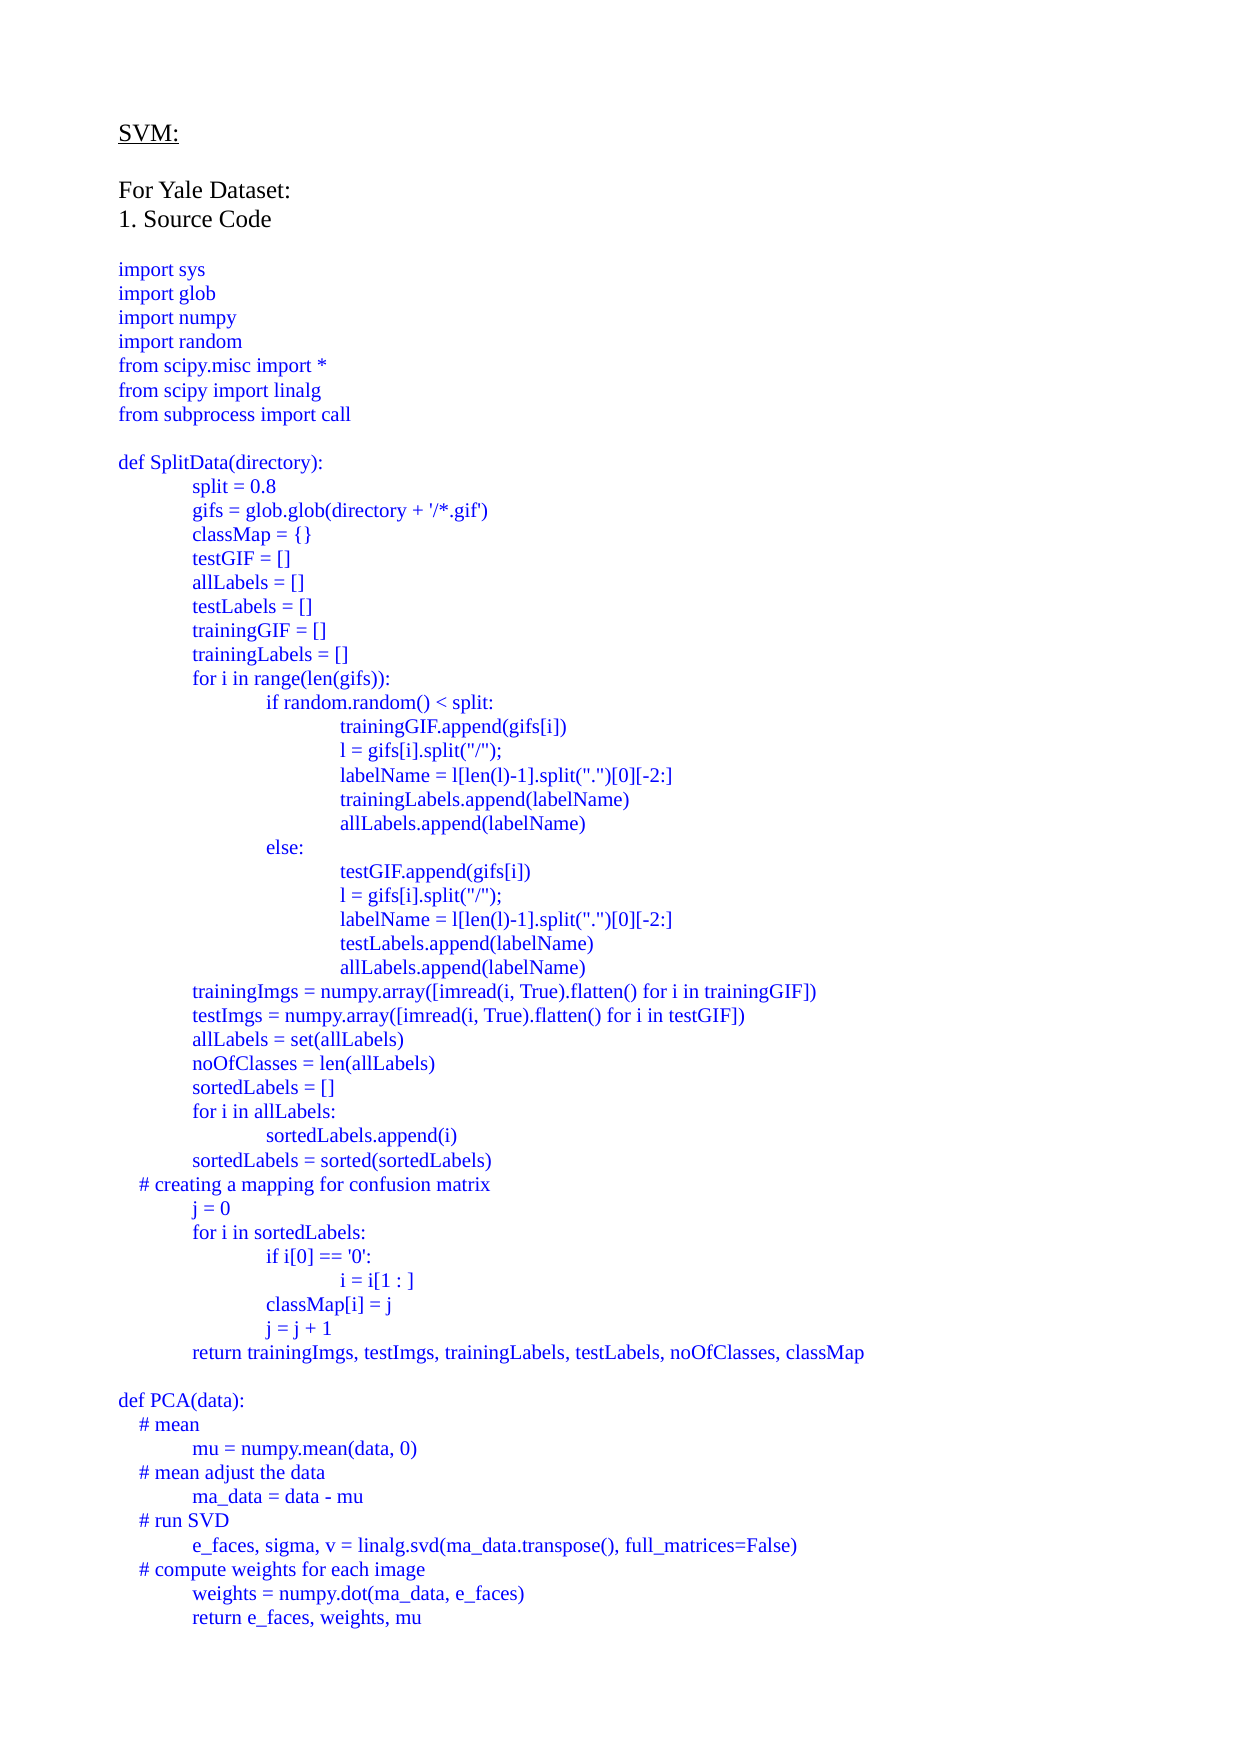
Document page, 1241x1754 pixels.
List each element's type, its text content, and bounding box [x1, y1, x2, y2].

text trainingImgs = numpy.array([imread(i, True).flatten() for i in trainingGIF]) [118, 979, 1122, 1003]
text import sys [118, 257, 1122, 281]
text labelName = l[len(l)-1].split(".")[0][-2:] [118, 907, 1122, 931]
text from scipy.misc import * [118, 353, 1122, 377]
text allLabels = [] [118, 570, 1122, 594]
text ma_data = data - mu [118, 1484, 1122, 1508]
text if random.random() < split: [118, 690, 1122, 714]
text classMap = {} [118, 522, 1122, 546]
text For Yale Dataset: [118, 176, 1122, 204]
text for i in sortedLabels: [118, 1220, 1122, 1244]
text else: [118, 835, 1122, 859]
text mu = numpy.mean(data, 0) [118, 1436, 1122, 1460]
text j = 0 [118, 1196, 1122, 1220]
text testLabels = [] [118, 594, 1122, 618]
text allLabels.append(labelName) [118, 955, 1122, 979]
text # compute weights for each image [118, 1557, 1122, 1581]
text # run SVD [118, 1508, 1122, 1532]
text i = i[1 : ] [118, 1268, 1122, 1292]
text testLabels.append(labelName) [118, 931, 1122, 955]
text # mean [118, 1412, 1122, 1436]
text return trainingImgs, testImgs, trainingLabels, testLabels, noOfClasses, classMap [118, 1340, 1122, 1364]
text trainingLabels = [] [118, 642, 1122, 666]
text sortedLabels = sorted(sortedLabels) [118, 1147, 1122, 1172]
text sortedLabels = [] [118, 1075, 1122, 1099]
text SVM: [118, 118, 1122, 147]
text split = 0.8 [118, 474, 1122, 498]
text 1. Source Code [118, 204, 1122, 233]
text import random [118, 329, 1122, 353]
text l = gifs[i].split("/"); [118, 738, 1122, 762]
text e_faces, sigma, v = linalg.svd(ma_data.transpose(), full_matrices=False) [118, 1532, 1122, 1557]
text classMap[i] = j [118, 1292, 1122, 1316]
text allLabels = set(allLabels) [118, 1027, 1122, 1051]
text for i in allLabels: [118, 1099, 1122, 1123]
text j = j + 1 [118, 1316, 1122, 1340]
text from scipy import linalg [118, 377, 1122, 402]
text import glob [118, 281, 1122, 305]
text import numpy [118, 305, 1122, 329]
text noOfClasses = len(allLabels) [118, 1051, 1122, 1075]
text if i[0] == '0': [118, 1244, 1122, 1268]
text return e_faces, weights, mu [118, 1605, 1122, 1629]
text for i in range(len(gifs)): [118, 666, 1122, 690]
text trainingGIF = [] [118, 618, 1122, 642]
text testImgs = numpy.array([imread(i, True).flatten() for i in testGIF]) [118, 1003, 1122, 1027]
text testGIF = [] [118, 546, 1122, 570]
text def PCA(data): [118, 1388, 1122, 1412]
text from subprocess import call [118, 402, 1122, 426]
text weights = numpy.dot(ma_data, e_faces) [118, 1581, 1122, 1605]
text labelName = l[len(l)-1].split(".")[0][-2:] [118, 762, 1122, 787]
text sortedLabels.append(i) [118, 1123, 1122, 1147]
text def SplitData(directory): [118, 450, 1122, 474]
text l = gifs[i].split("/"); [118, 883, 1122, 907]
text # creating a mapping for confusion matrix [118, 1172, 1122, 1196]
text testGIF.append(gifs[i]) [118, 859, 1122, 883]
text trainingGIF.append(gifs[i]) [118, 714, 1122, 738]
text # mean adjust the data [118, 1460, 1122, 1484]
text trainingLabels.append(labelName) [118, 787, 1122, 811]
text gifs = glob.glob(directory + '/*.gif') [118, 498, 1122, 522]
text allLabels.append(labelName) [118, 811, 1122, 835]
